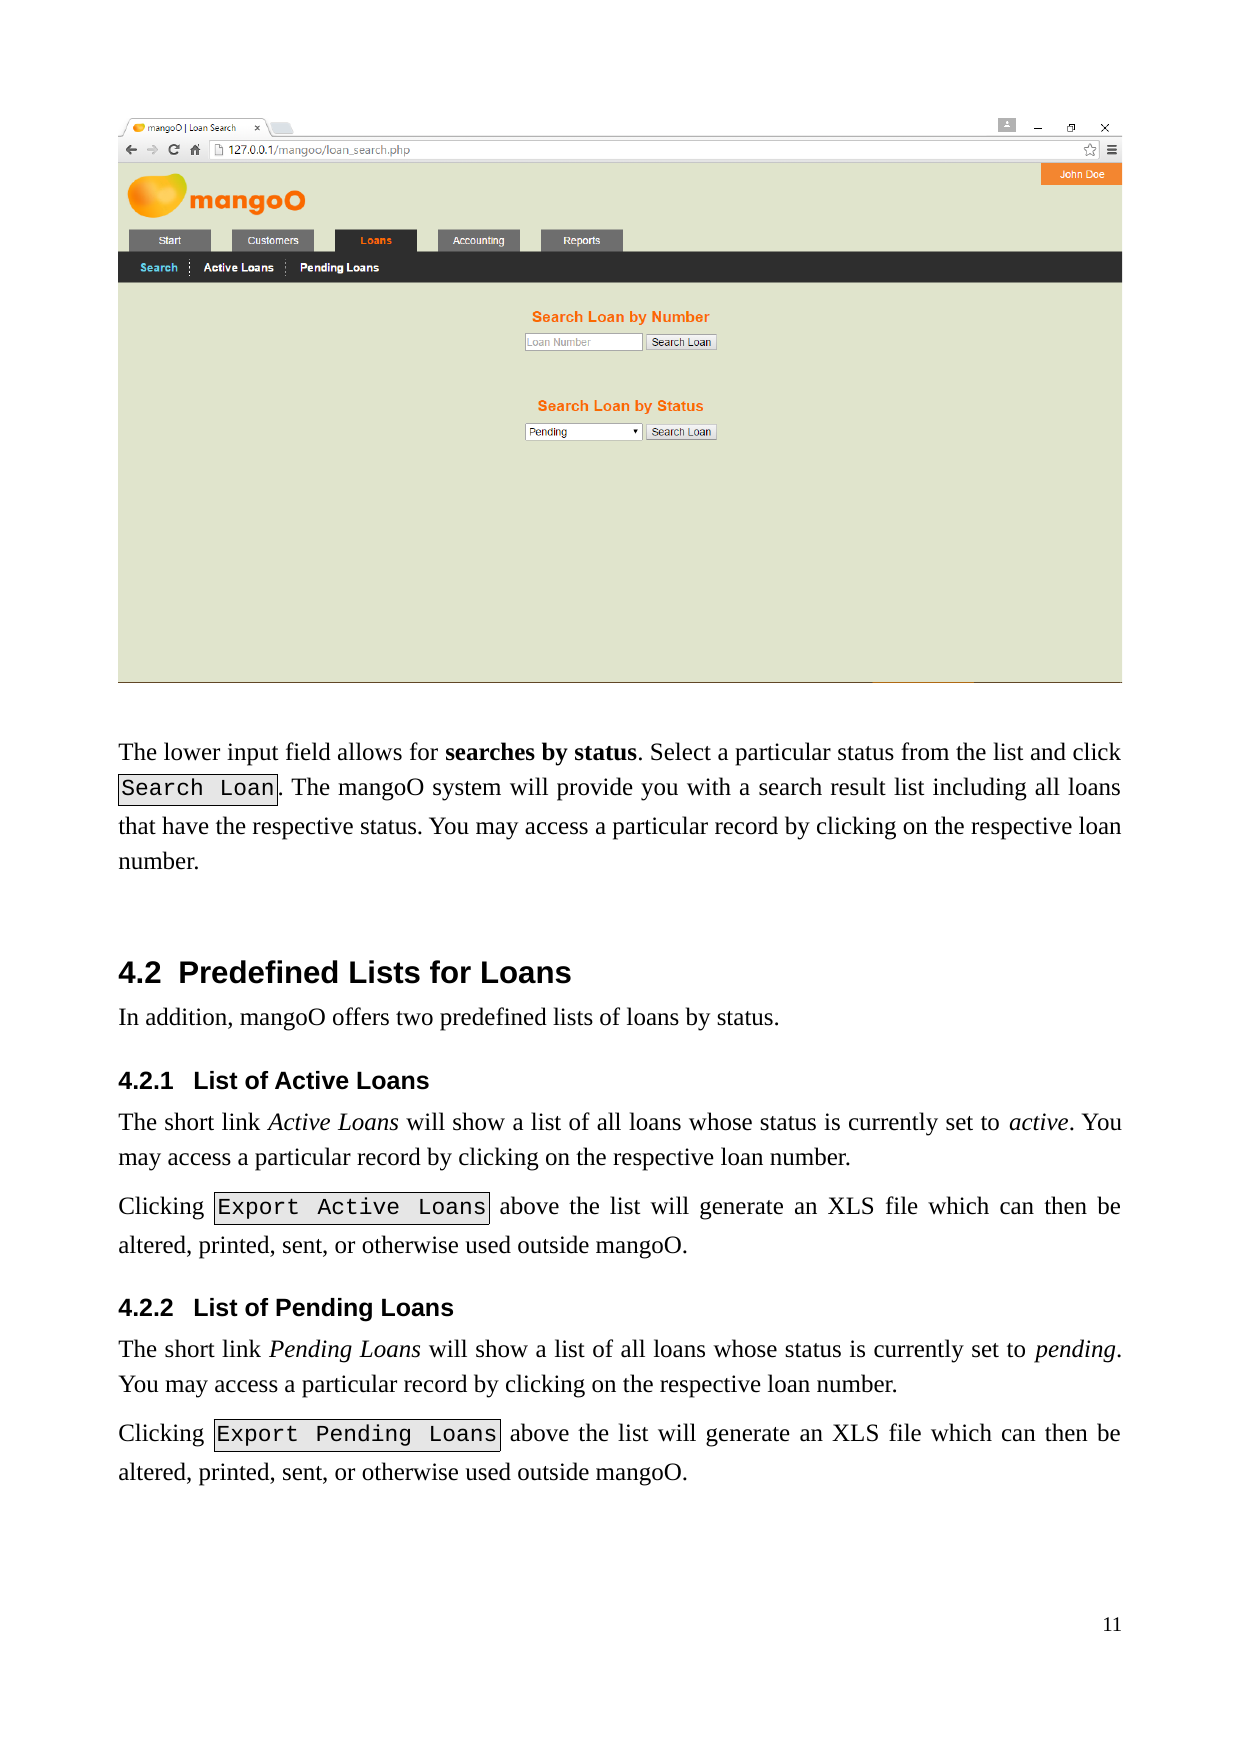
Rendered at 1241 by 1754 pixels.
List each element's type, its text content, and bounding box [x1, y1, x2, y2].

subtitle Predefined Lists for Loans [118, 954, 1122, 990]
subtitle List of Active Loans [118, 1066, 1122, 1095]
text Clicking Export Pending Loans above the list will generate an XLS file which can then be altered, printed, sent, or otherwise used outside mangoO. [118, 1418, 1122, 1486]
subtitle List of Pending Loans [118, 1293, 1122, 1322]
text Clicking Export Active Loans above the list will generate an XLS file which can then be altered, printed, sent, or otherwise used outside mangoO. [118, 1191, 1122, 1258]
text The lower input field allows for searches by status. Select a particular status from the list and click Search Loan. The mangoO system will provide you with a search result list including all loans that have the respective status. You may access a particular record by clicking on the respective loan number. [118, 737, 1122, 874]
text In addition, mangoO offers two predefined lists of loans by status. [118, 1002, 1122, 1031]
text The short link Pending Loans will show a list of all loans whose status is currently set to pending. You may access a particular record by clicking on the respective loan number. [118, 1334, 1122, 1398]
picture [118, 118, 1123, 683]
text The short link Active Loans will show a list of all loans whose status is currently set to active. You may access a particular record by clicking on the respective loan number. [118, 1107, 1122, 1170]
